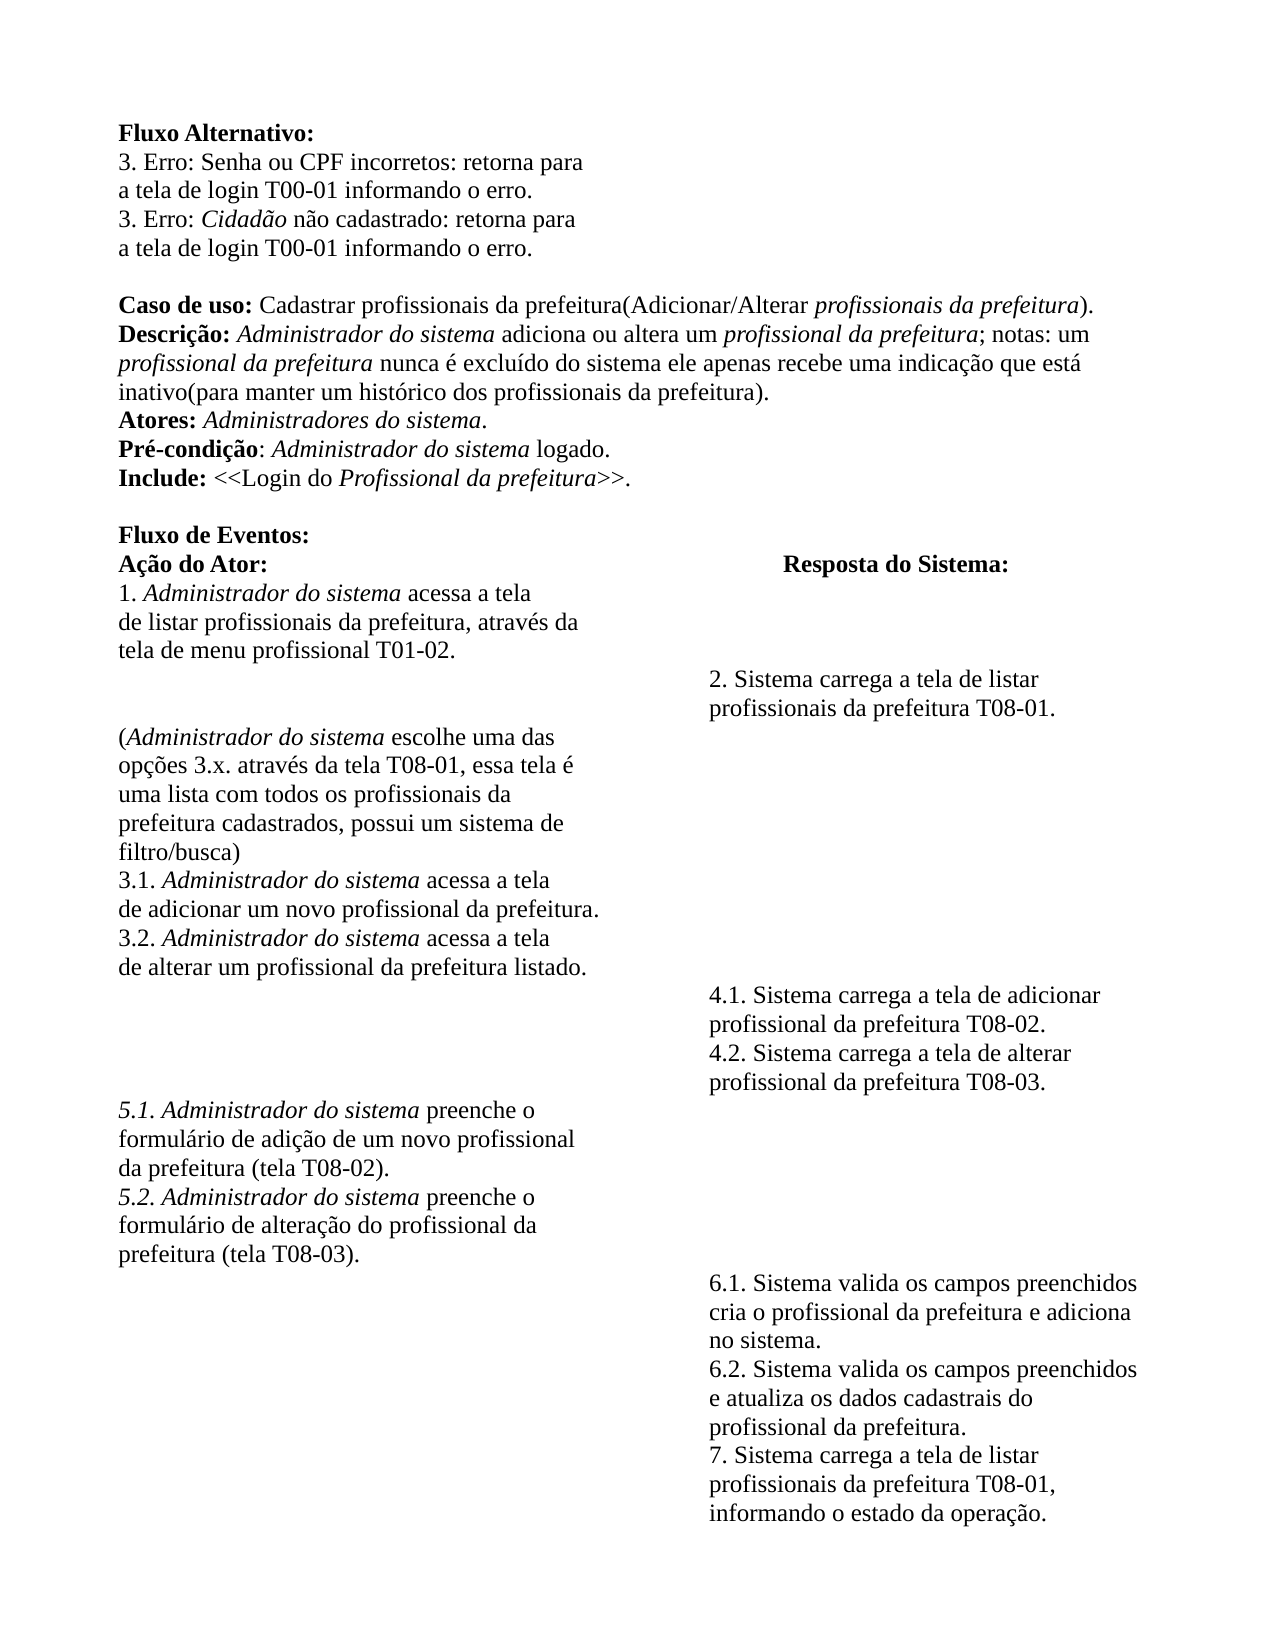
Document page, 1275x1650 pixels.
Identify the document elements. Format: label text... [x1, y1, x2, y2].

text (Administrador do sistema escolhe uma das [118, 722, 1157, 751]
text 7. Sistema carrega a tela de listar profissionais da prefeitura T08-01, informando o estado da operação. [118, 1441, 1157, 1527]
text Include: <<Login do Profissional da prefeitura>>. [118, 463, 1157, 492]
text da prefeitura (tela T08-02). [118, 1153, 1157, 1182]
text 3. Erro: Senha ou CPF incorretos: retorna para [118, 147, 1157, 176]
text prefeitura (tela T08-03). [118, 1239, 1157, 1268]
text Caso de uso: Cadastrar profissionais da prefeitura(Adicionar/Alterar profissionais da prefeitura). [118, 291, 1157, 319]
text 5.2. Administrador do sistema preenche o [118, 1182, 1157, 1211]
text Pré-condição: Administrador do sistema logado. [118, 434, 1157, 463]
text 2. Sistema carrega a tela de listar profissionais da prefeitura T08-01. [118, 664, 1157, 722]
text 3. Erro: Cidadão não cadastrado: retorna para [118, 204, 1157, 233]
text 1. Administrador do sistema acessa a tela [118, 578, 1157, 607]
text de alterar um profissional da prefeitura listado. [118, 952, 1157, 981]
text Ação do Ator: Resposta do Sistema: [118, 549, 1157, 578]
text tela de menu profissional T01-02. [118, 636, 1157, 664]
text Descrição: Administrador do sistema adiciona ou altera um profissional da prefeitura; notas: um profissional da prefeitura nunca é excluído do sistema ele apenas recebe uma indicação que está inativo(para manter um histórico dos profissionais da prefeitura). [118, 319, 1157, 406]
text 6.2. Sistema valida os campos preenchidos e atualiza os dados cadastrais do profissional da prefeitura. [118, 1354, 1157, 1441]
text filtro/busca) [118, 837, 1157, 866]
text Atores: Administradores do sistema. [118, 406, 1157, 434]
text a tela de login T00-01 informando o erro. [118, 176, 1157, 204]
text de adicionar um novo profissional da prefeitura. [118, 894, 1157, 923]
text formulário de adição de um novo profissional [118, 1124, 1157, 1153]
text 3.1. Administrador do sistema acessa a tela [118, 866, 1157, 894]
text de listar profissionais da prefeitura, através da [118, 607, 1157, 636]
text 3.2. Administrador do sistema acessa a tela [118, 923, 1157, 952]
text formulário de alteração do profissional da [118, 1211, 1157, 1239]
text a tela de login T00-01 informando o erro. [118, 233, 1157, 262]
text 4.2. Sistema carrega a tela de alterar profissional da prefeitura T08-03. [118, 1038, 1157, 1096]
text 4.1. Sistema carrega a tela de adicionar profissional da prefeitura T08-02. [118, 981, 1157, 1038]
text Fluxo de Eventos: [118, 521, 1157, 549]
text Fluxo Alternativo: [118, 118, 1157, 147]
text uma lista com todos os profissionais da [118, 779, 1157, 808]
text 5.1. Administrador do sistema preenche o [118, 1096, 1157, 1124]
text prefeitura cadastrados, possui um sistema de [118, 808, 1157, 837]
text opções 3.x. através da tela T08-01, essa tela é [118, 751, 1157, 779]
text 6.1. Sistema valida os campos preenchidos cria o profissional da prefeitura e adiciona no sistema. [118, 1268, 1157, 1354]
